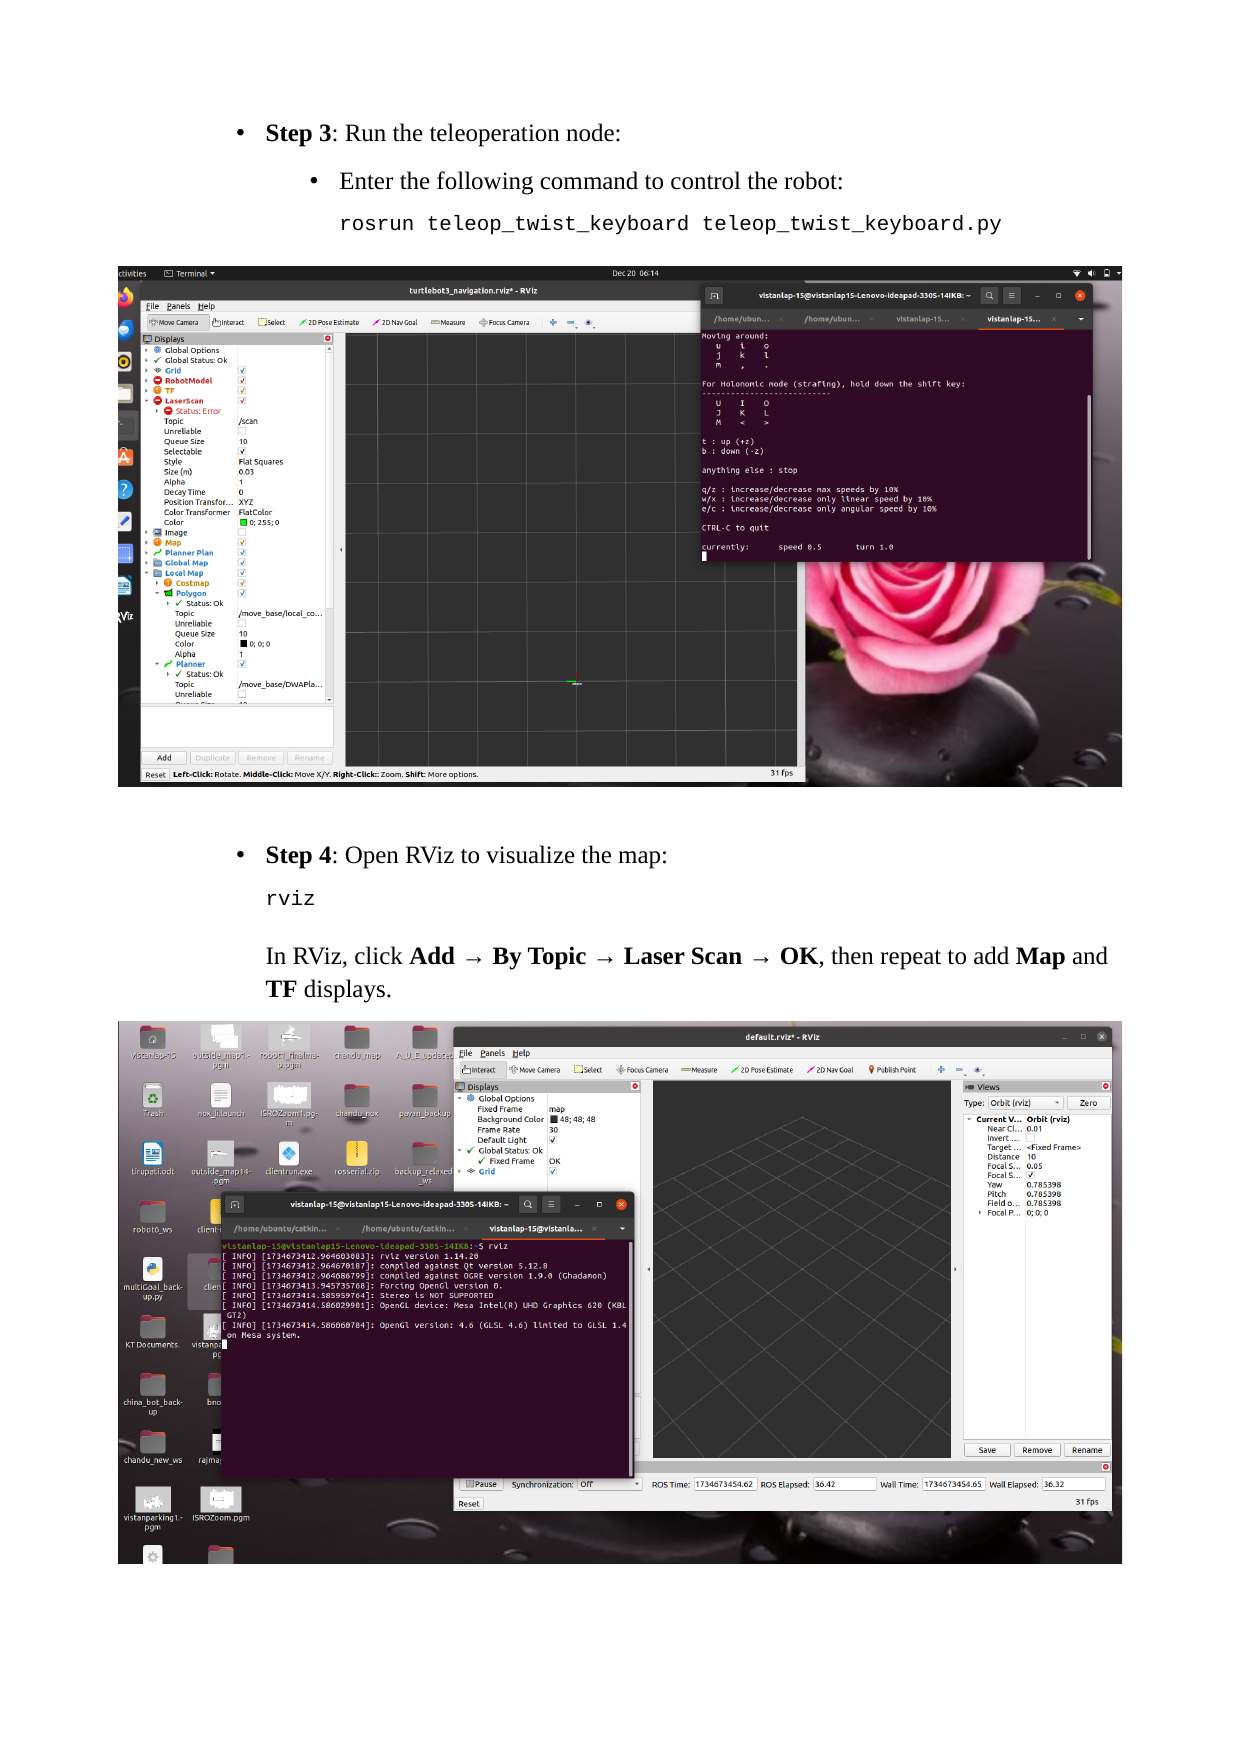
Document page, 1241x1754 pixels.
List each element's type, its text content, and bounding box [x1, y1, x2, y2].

list Step 4: Open RViz to visualize the map: [236, 840, 1122, 869]
picture [118, 266, 1123, 787]
list rviz [236, 888, 1122, 911]
list In RViz, click Add → By Topic → Laser Scan → OK, then repeat to add Map and TF displays. [236, 941, 1122, 1003]
picture [118, 1021, 1123, 1564]
list Step 3: Run the teleoperation node: [236, 118, 1122, 147]
list Enter the following command to control the robot: [309, 166, 1122, 194]
list rosrun teleop_twist_keyboard teleop_twist_keyboard.py [309, 213, 1122, 237]
